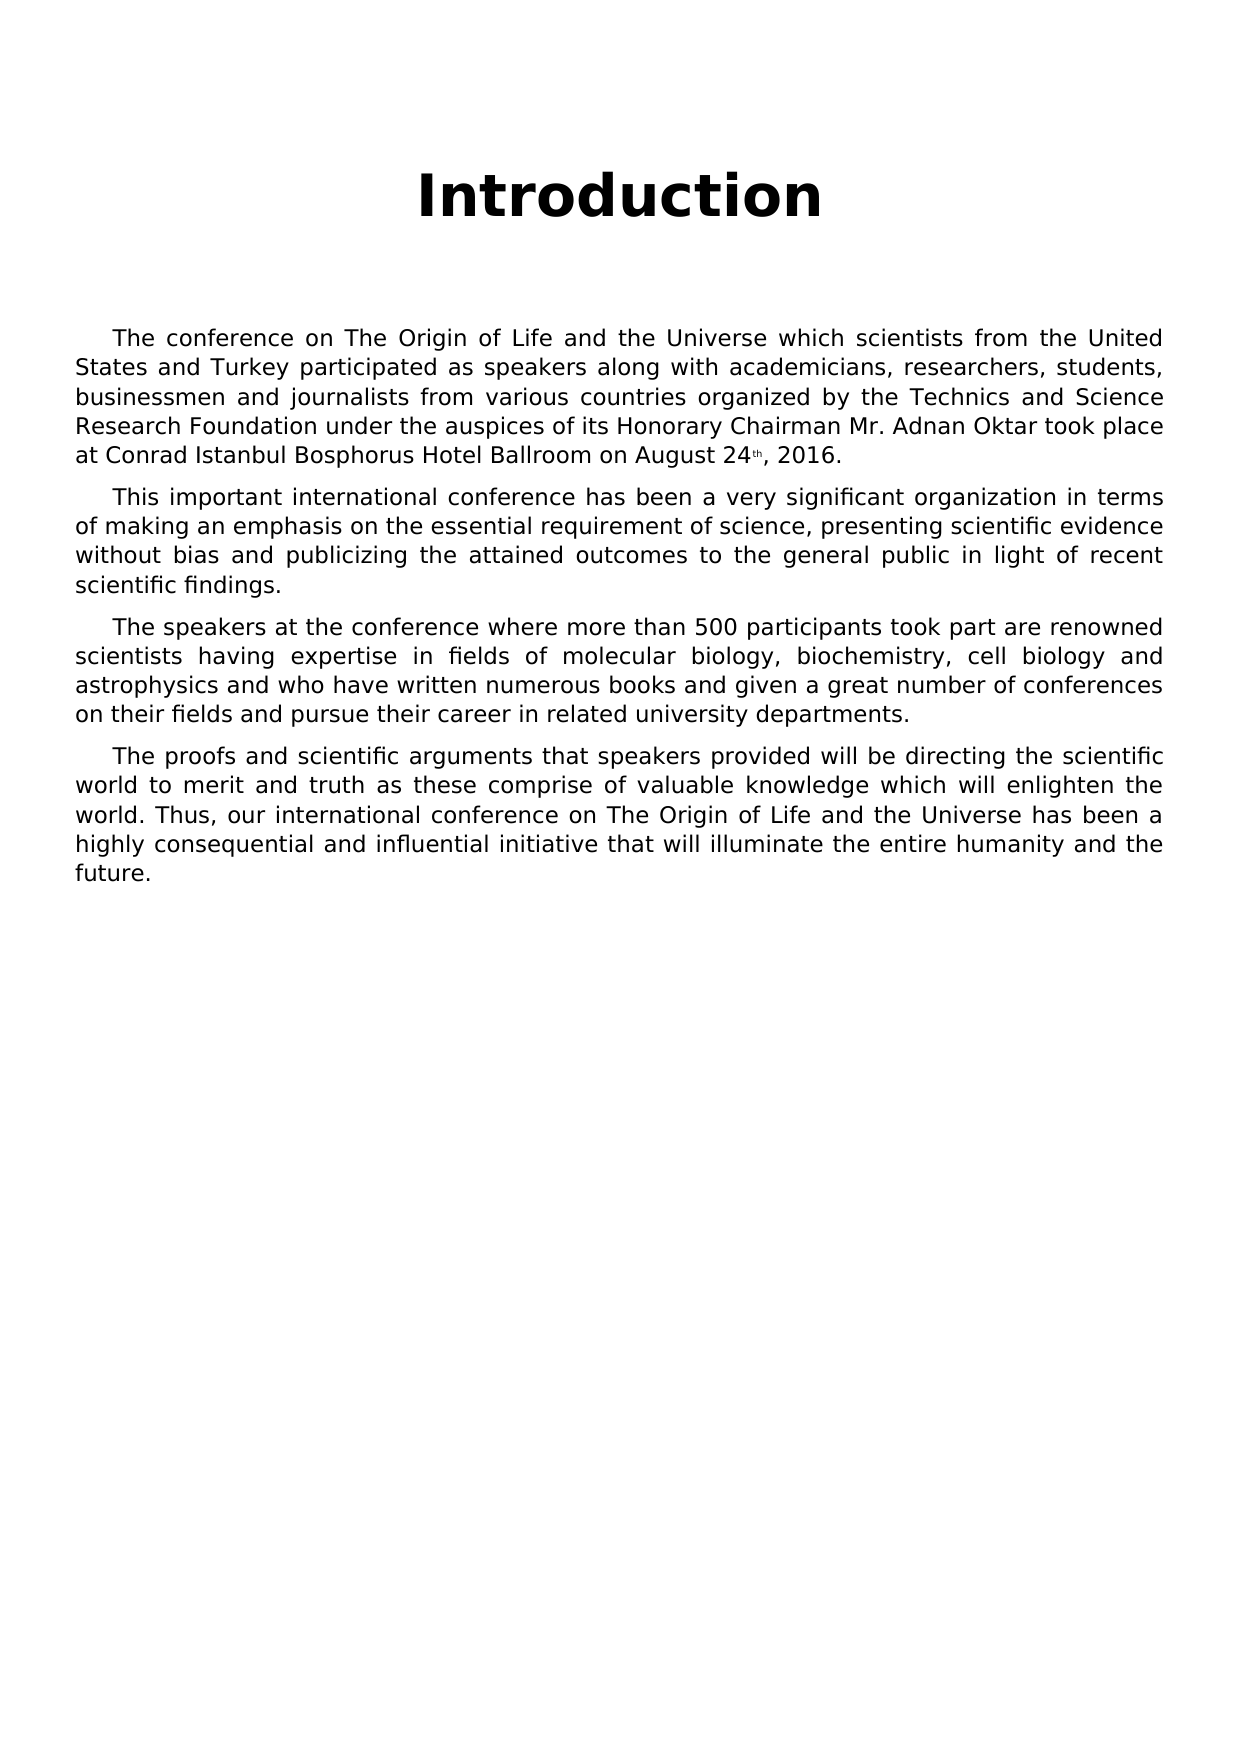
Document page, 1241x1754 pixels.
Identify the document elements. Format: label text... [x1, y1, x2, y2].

subtitle Introduction [75, 162, 1165, 230]
text The speakers at the conference where more than 500 participants took part are renowned scientists having expertise in fields of molecular biology, biochemistry, cell biology and astrophysics and who have written numerous books and given a great number of conferences on their fields and pursue their career in related university departments. [75, 614, 1165, 728]
text The conference on The Origin of Life and the Universe which scientists from the United States and Turkey participated as speakers along with academicians, researchers, students, businessmen and journalists from various countries organized by the Technics and Science Research Foundation under the auspices of its Honorary Chairman Mr. Adnan Oktar took place at Conrad Istanbul Bosphorus Hotel Ballroom on August 24th, 2016. [75, 325, 1165, 469]
text The proofs and scientific arguments that speakers provided will be directing the scientific world to merit and truth as these comprise of valuable knowledge which will enlighten the world. Thus, our international conference on The Origin of Life and the Universe has been a highly consequential and influential initiative that will illuminate the entire humanity and the future. [75, 743, 1165, 887]
text This important international conference has been a very significant organization in terms of making an emphasis on the essential requirement of science, presenting scientific evidence without bias and publicizing the attained outcomes to the general public in light of recent scientific findings. [75, 484, 1165, 598]
